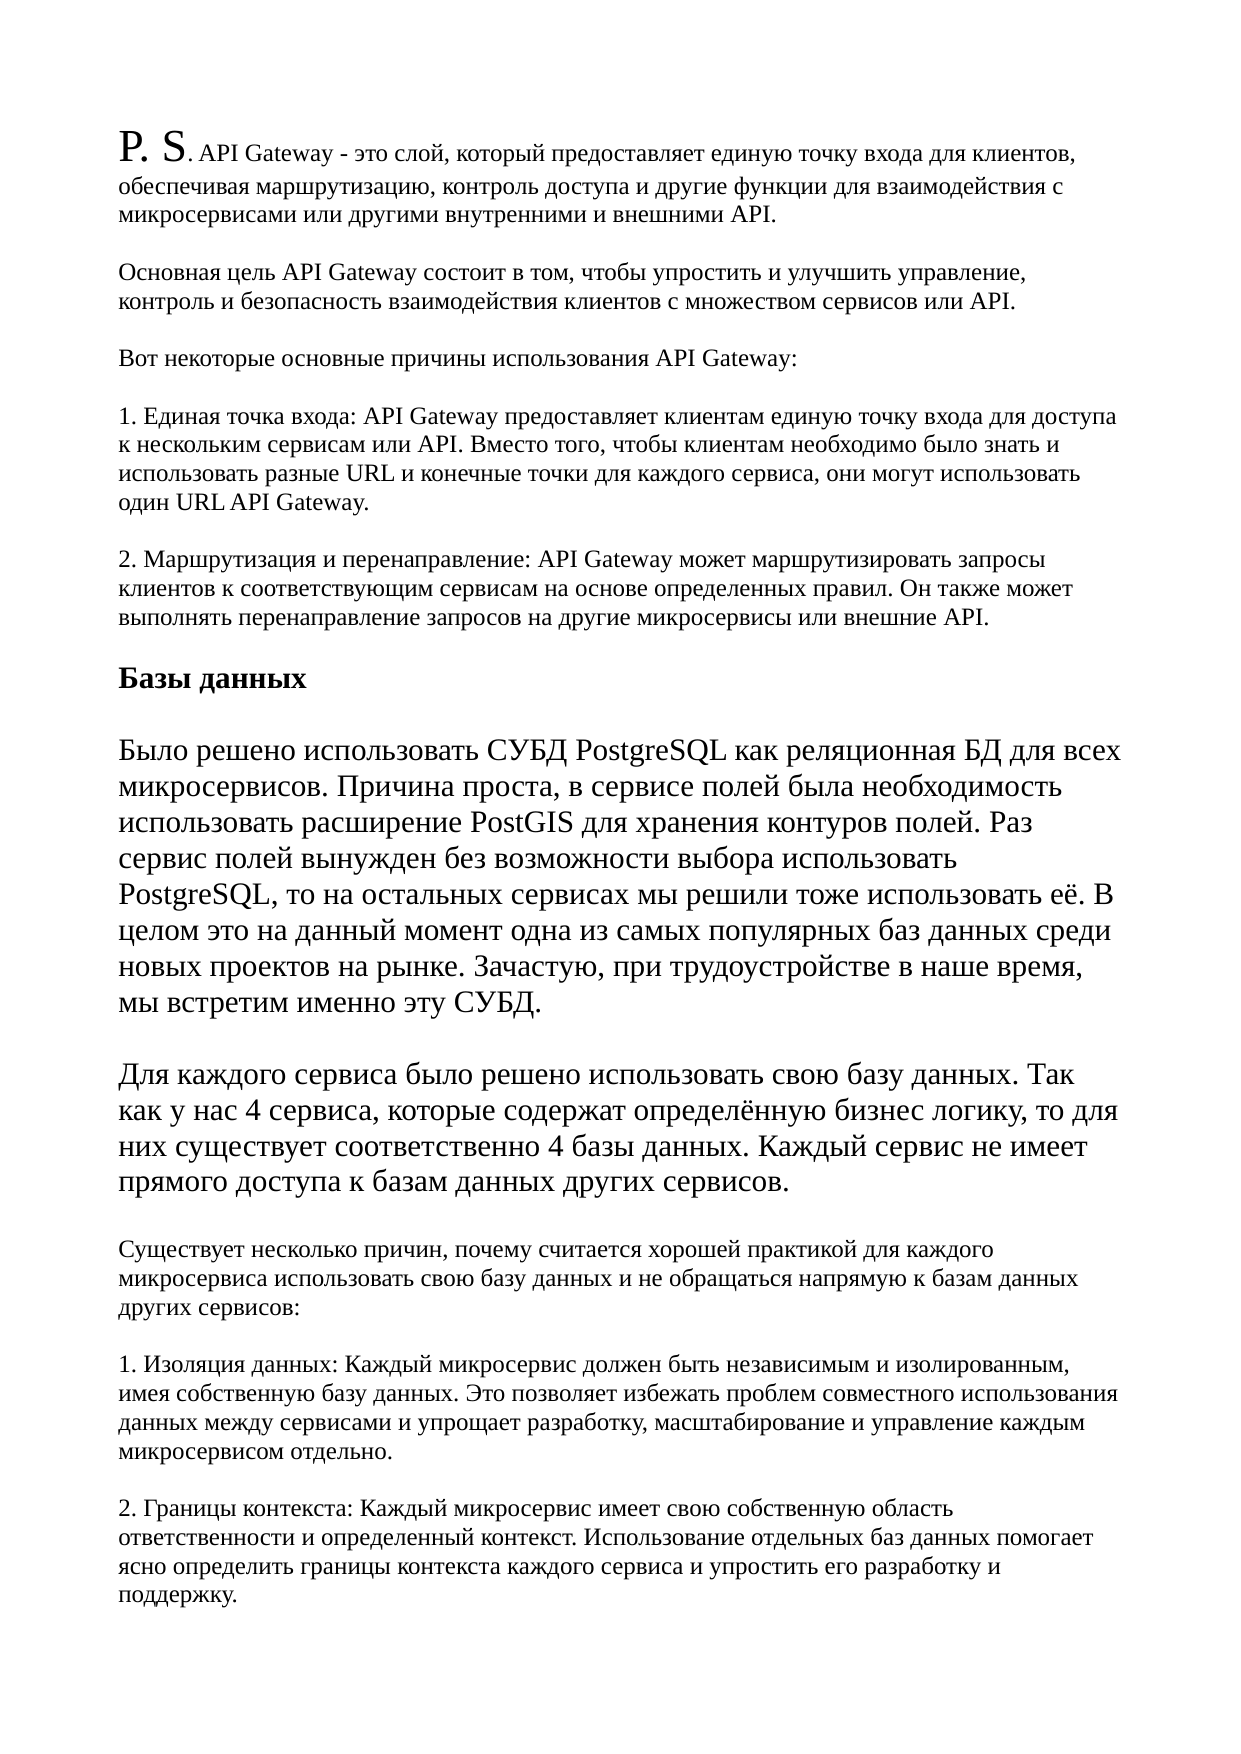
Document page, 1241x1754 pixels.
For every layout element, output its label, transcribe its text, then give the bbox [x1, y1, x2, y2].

text 2. Маршрутизация и перенаправление: API Gateway может маршрутизировать запросы клиентов к соответствующим сервисам на основе определенных правил. Он также может выполнять перенаправление запросов на другие микросервисы или внешние API. [118, 544, 1122, 631]
text 2. Границы контекста: Каждый микросервис имеет свою собственную область ответственности и определенный контекст. Использование отдельных баз данных помогает ясно определить границы контекста каждого сервиса и упростить его разработку и поддержку. [118, 1493, 1122, 1608]
text Основная цель API Gateway состоит в том, чтобы упростить и улучшить управление, контроль и безопасность взаимодействия клиентов с множеством сервисов или API. [118, 257, 1122, 314]
text Базы данных [118, 659, 1122, 696]
text P. S. API Gateway - это слой, который предоставляет единую точку входа для клиентов, обеспечивая маршрутизацию, контроль доступа и другие функции для взаимодействия с микросервисами или другими внутренними и внешними API. [118, 118, 1122, 228]
text 1. Изоляция данных: Каждый микросервис должен быть независимым и изолированным, имея собственную базу данных. Это позволяет избежать проблем совместного использования данных между сервисами и упрощает разработку, масштабирование и управление каждым микросервисом отдельно. [118, 1349, 1122, 1464]
text 1. Единая точка входа: API Gateway предоставляет клиентам единую точку входа для доступа к нескольким сервисам или API. Вместо того, чтобы клиентам необходимо было знать и использовать разные URL и конечные точки для каждого сервиса, они могут использовать один URL API Gateway. [118, 401, 1122, 516]
text Вот некоторые основные причины использования API Gateway: [118, 343, 1122, 372]
text Было решено использовать СУБД PostgreSQL как реляционная БД для всех микросервисов. Причина проста, в сервисе полей была необходимость использовать расширение PostGIS для хранения контуров полей. Раз сервис полей вынужден без возможности выбора использовать PostgreSQL, то на остальных сервисах мы решили тоже использовать её. В целом это на данный момент одна из самых популярных баз данных среди новых проектов на рынке. Зачастую, при трудоустройстве в наше время, мы встретим именно эту СУБД. [118, 731, 1122, 1019]
text Для каждого сервиса было решено использовать свою базу данных. Так как у нас 4 сервиса, которые содержат определённую бизнес логику, то для них существует соответственно 4 базы данных. Каждый сервис не имеет прямого доступа к базам данных других сервисов. Существует несколько причин, почему считается хорошей практикой для каждого микросервиса использовать свою базу данных и не обращаться напрямую к базам данных других сервисов: [118, 1055, 1122, 1321]
